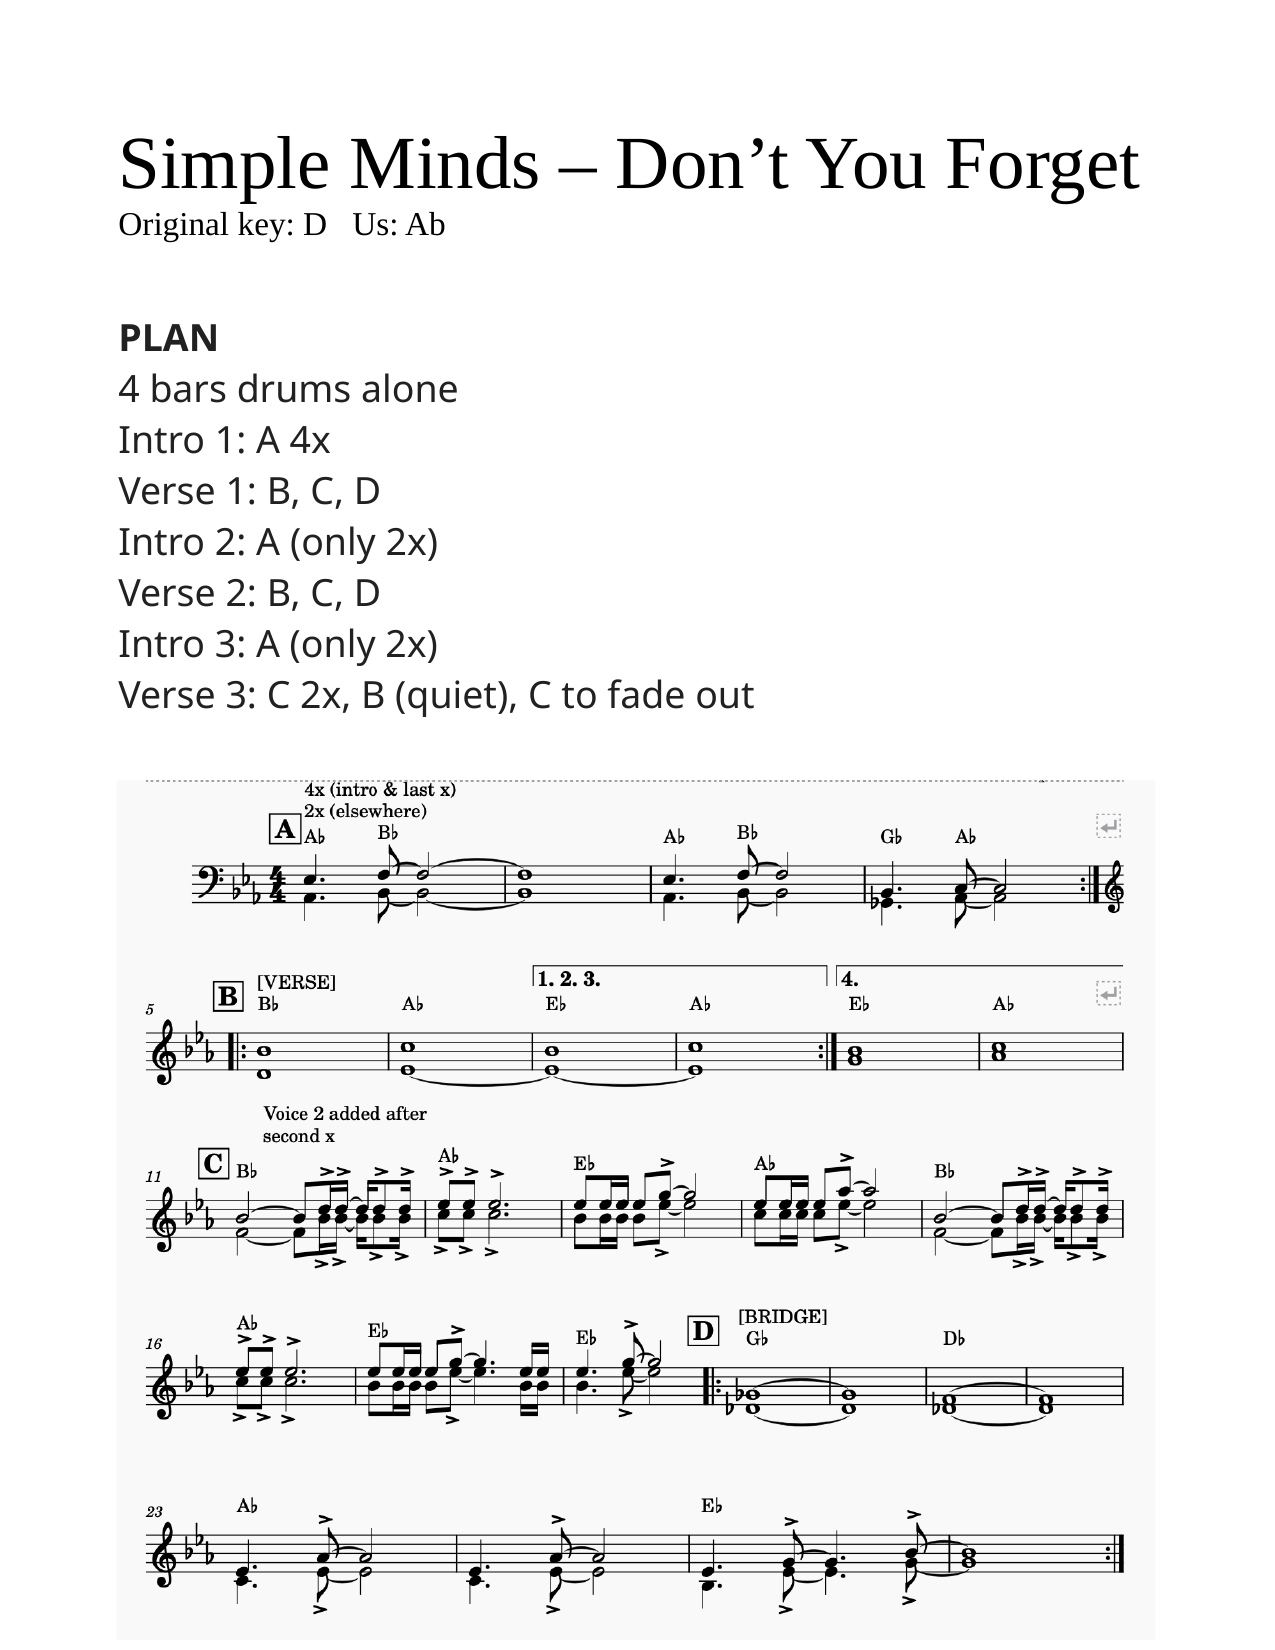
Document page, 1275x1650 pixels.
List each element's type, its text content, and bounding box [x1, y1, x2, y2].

picture [116, 780, 1156, 1640]
text Intro 2: A (only 2x) [118, 515, 1157, 566]
text Simple Minds – Don’t You Forget [118, 118, 1157, 204]
text PLAN [118, 311, 1157, 362]
text Verse 1: B, C, D [118, 464, 1157, 515]
text 4 bars drums alone [118, 362, 1157, 413]
text Verse 2: B, C, D [118, 566, 1157, 617]
text Verse 3: C 2x, B (quiet), C to fade out [118, 668, 1157, 719]
text Intro 1: A 4x [118, 413, 1157, 464]
text Intro 3: A (only 2x) [118, 617, 1157, 668]
text Original key: D Us: Ab [118, 204, 1157, 243]
